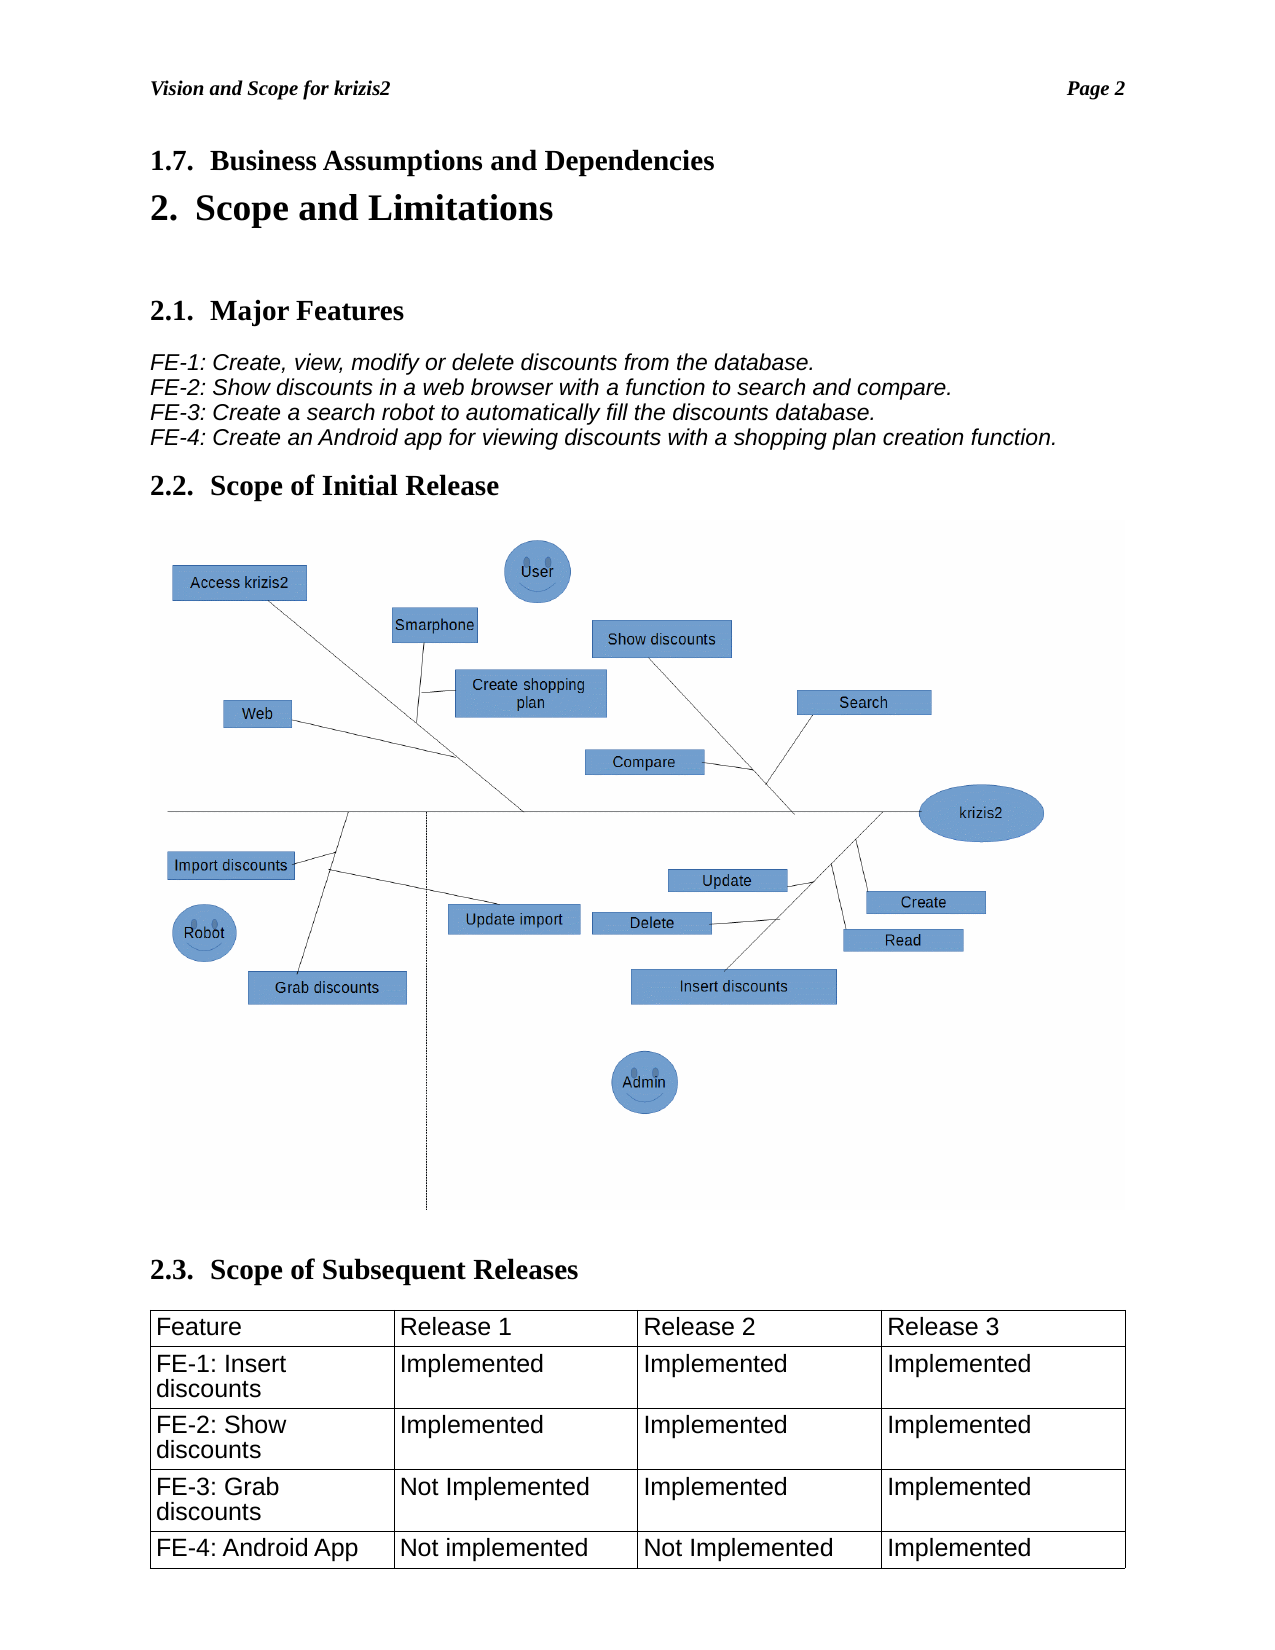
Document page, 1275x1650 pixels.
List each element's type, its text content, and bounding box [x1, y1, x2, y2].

subtitle Business Assumptions and Dependencies [150, 150, 1125, 175]
picture [150, 520, 1125, 1210]
subtitle Major Features [150, 300, 1125, 325]
text FE-2: Show discounts in a web browser with a function to search and compare. [150, 375, 1125, 400]
subtitle Scope of Subsequent Releases [150, 1260, 1125, 1285]
table_cell Implemented [638, 1409, 881, 1469]
subtitle Scope and Limitations [150, 200, 1125, 225]
table_cell Implemented [882, 1347, 1125, 1408]
table_cell Implemented [882, 1409, 1125, 1469]
table_cell Implemented [882, 1470, 1125, 1531]
table_cell FE-3: Grab discounts [151, 1470, 394, 1531]
table_cell FE-4: Android App [151, 1532, 394, 1567]
table_header Feature [151, 1311, 394, 1346]
text FE-4: Create an Android app for viewing discounts with a shopping plan creation function. [150, 425, 1125, 450]
table_cell Not Implemented [638, 1532, 881, 1567]
table_header Release 2 [638, 1311, 881, 1346]
table_cell Implemented [638, 1470, 881, 1531]
subtitle Scope of Initial Release [150, 475, 1125, 500]
table_cell Implemented [638, 1347, 881, 1408]
table_cell Implemented [882, 1532, 1125, 1567]
table_cell Not implemented [395, 1532, 637, 1567]
table_cell Not Implemented [395, 1470, 637, 1531]
text FE-3: Create a search robot to automatically fill the discounts database. [150, 400, 1125, 425]
table_cell FE-1: Insert discounts [151, 1347, 394, 1408]
table_header Release 3 [882, 1311, 1125, 1346]
table_cell FE-2: Show discounts [151, 1409, 394, 1469]
table_cell Implemented [395, 1409, 637, 1469]
text FE-1: Create, view, modify or delete discounts from the database. [150, 350, 1125, 375]
table_cell Implemented [395, 1347, 637, 1408]
table_header Release 1 [395, 1311, 637, 1346]
